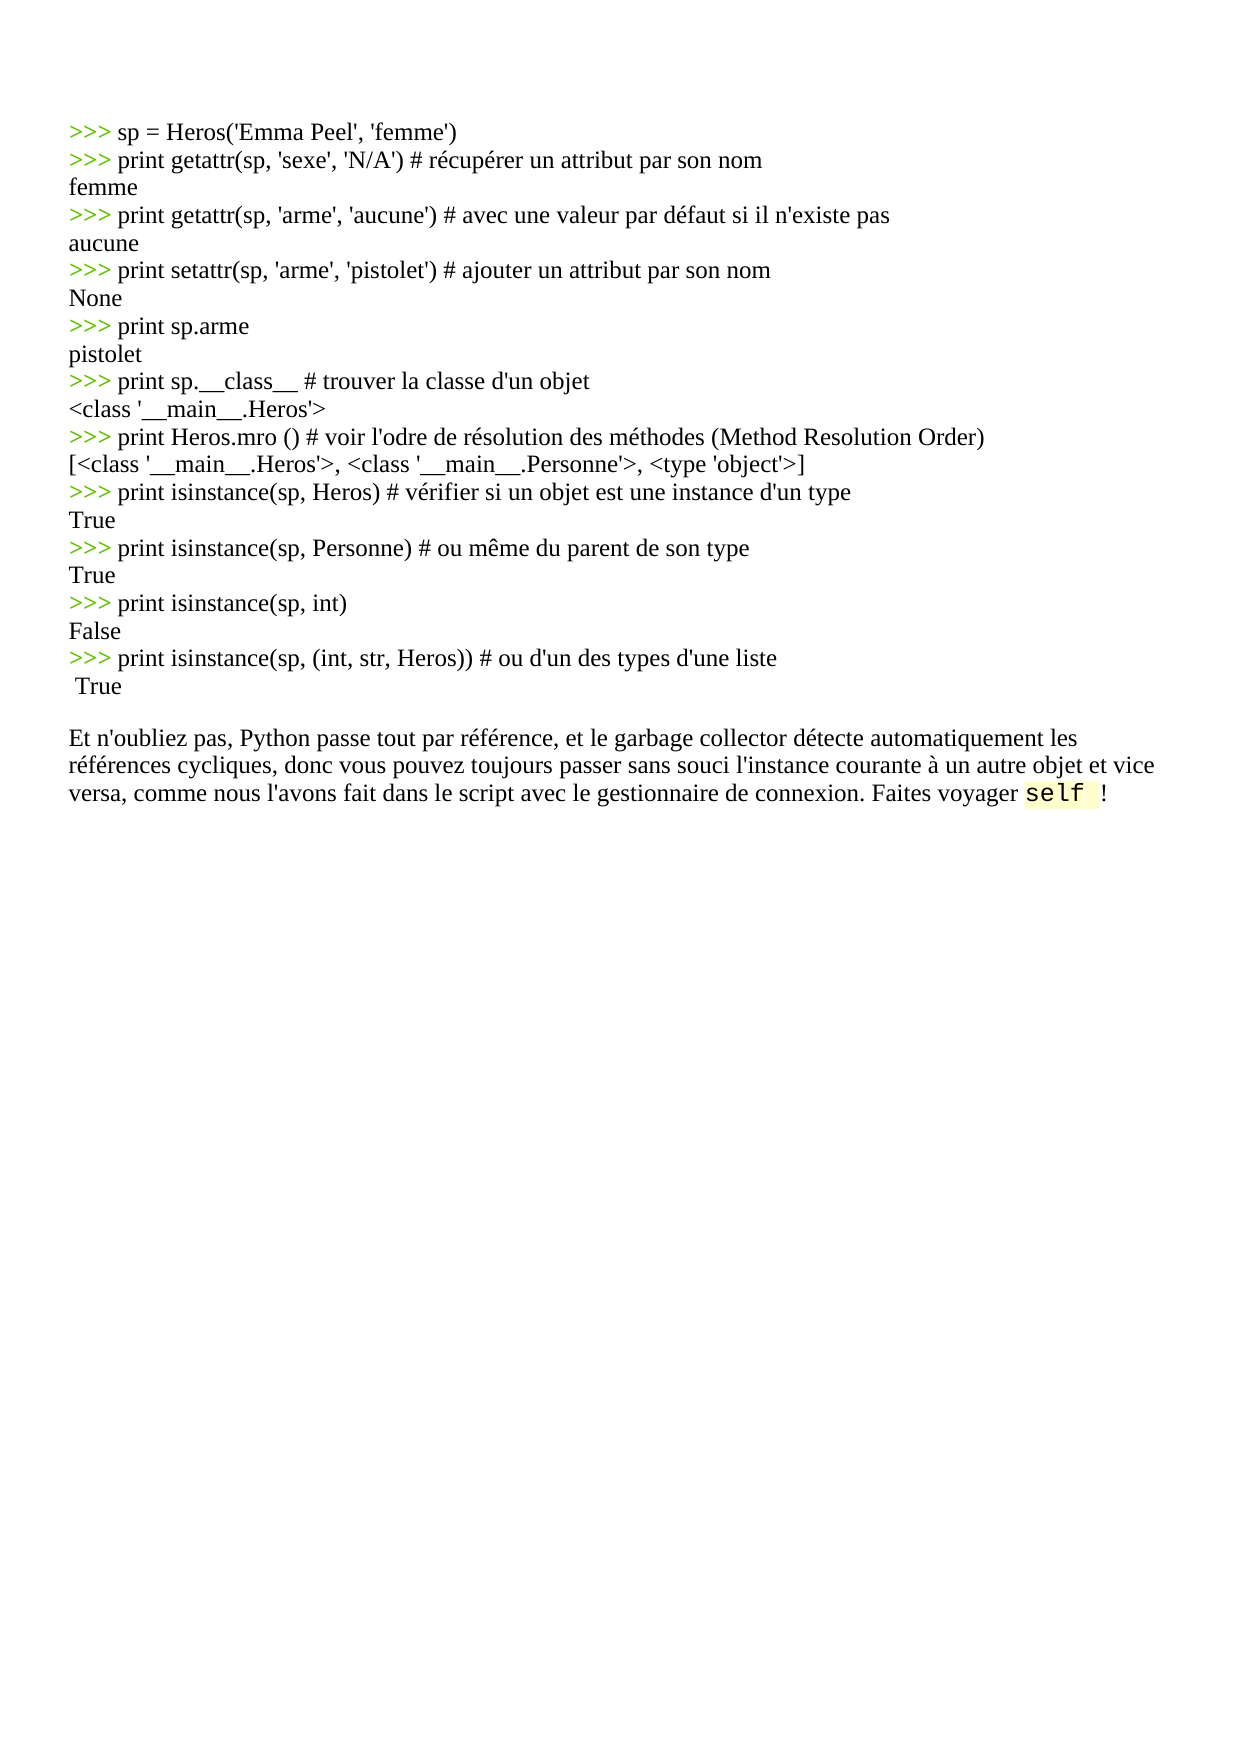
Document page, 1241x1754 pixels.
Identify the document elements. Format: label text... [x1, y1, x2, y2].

text Et n'oubliez pas, Python passe tout par référence, et le garbage collector détecte automatiquement les références cycliques, donc vous pouvez toujours passer sans souci l'instance courante à un autre objet et vice versa, comme nous l'avons fait dans le script avec le gestionnaire de connexion. Faites voyager self ! [68, 724, 1177, 809]
text >>> sp = Heros('Emma Peel', 'femme') >>> print getattr(sp, 'sexe', 'N/A') # récupérer un attribut par son nom femme >>> print getattr(sp, 'arme', 'aucune') # avec une valeur par défaut si il n'existe pas aucune >>> print setattr(sp, 'arme', 'pistolet') # ajouter un attribut par son nom None >>> print sp.arme pistolet >>> print sp.__class__ # trouver la classe d'un objet <class '__main__.Heros'> >>> print Heros.mro () # voir l'odre de résolution des méthodes (Method Resolution Order) [<class '__main__.Heros'>, <class '__main__.Personne'>, <type 'object'>] >>> print isinstance(sp, Heros) # vérifier si un objet est une instance d'un type True >>> print isinstance(sp, Personne) # ou même du parent de son type True >>> print isinstance(sp, int) False >>> print isinstance(sp, (int, str, Heros)) # ou d'un des types d'une liste True [68, 118, 1177, 700]
